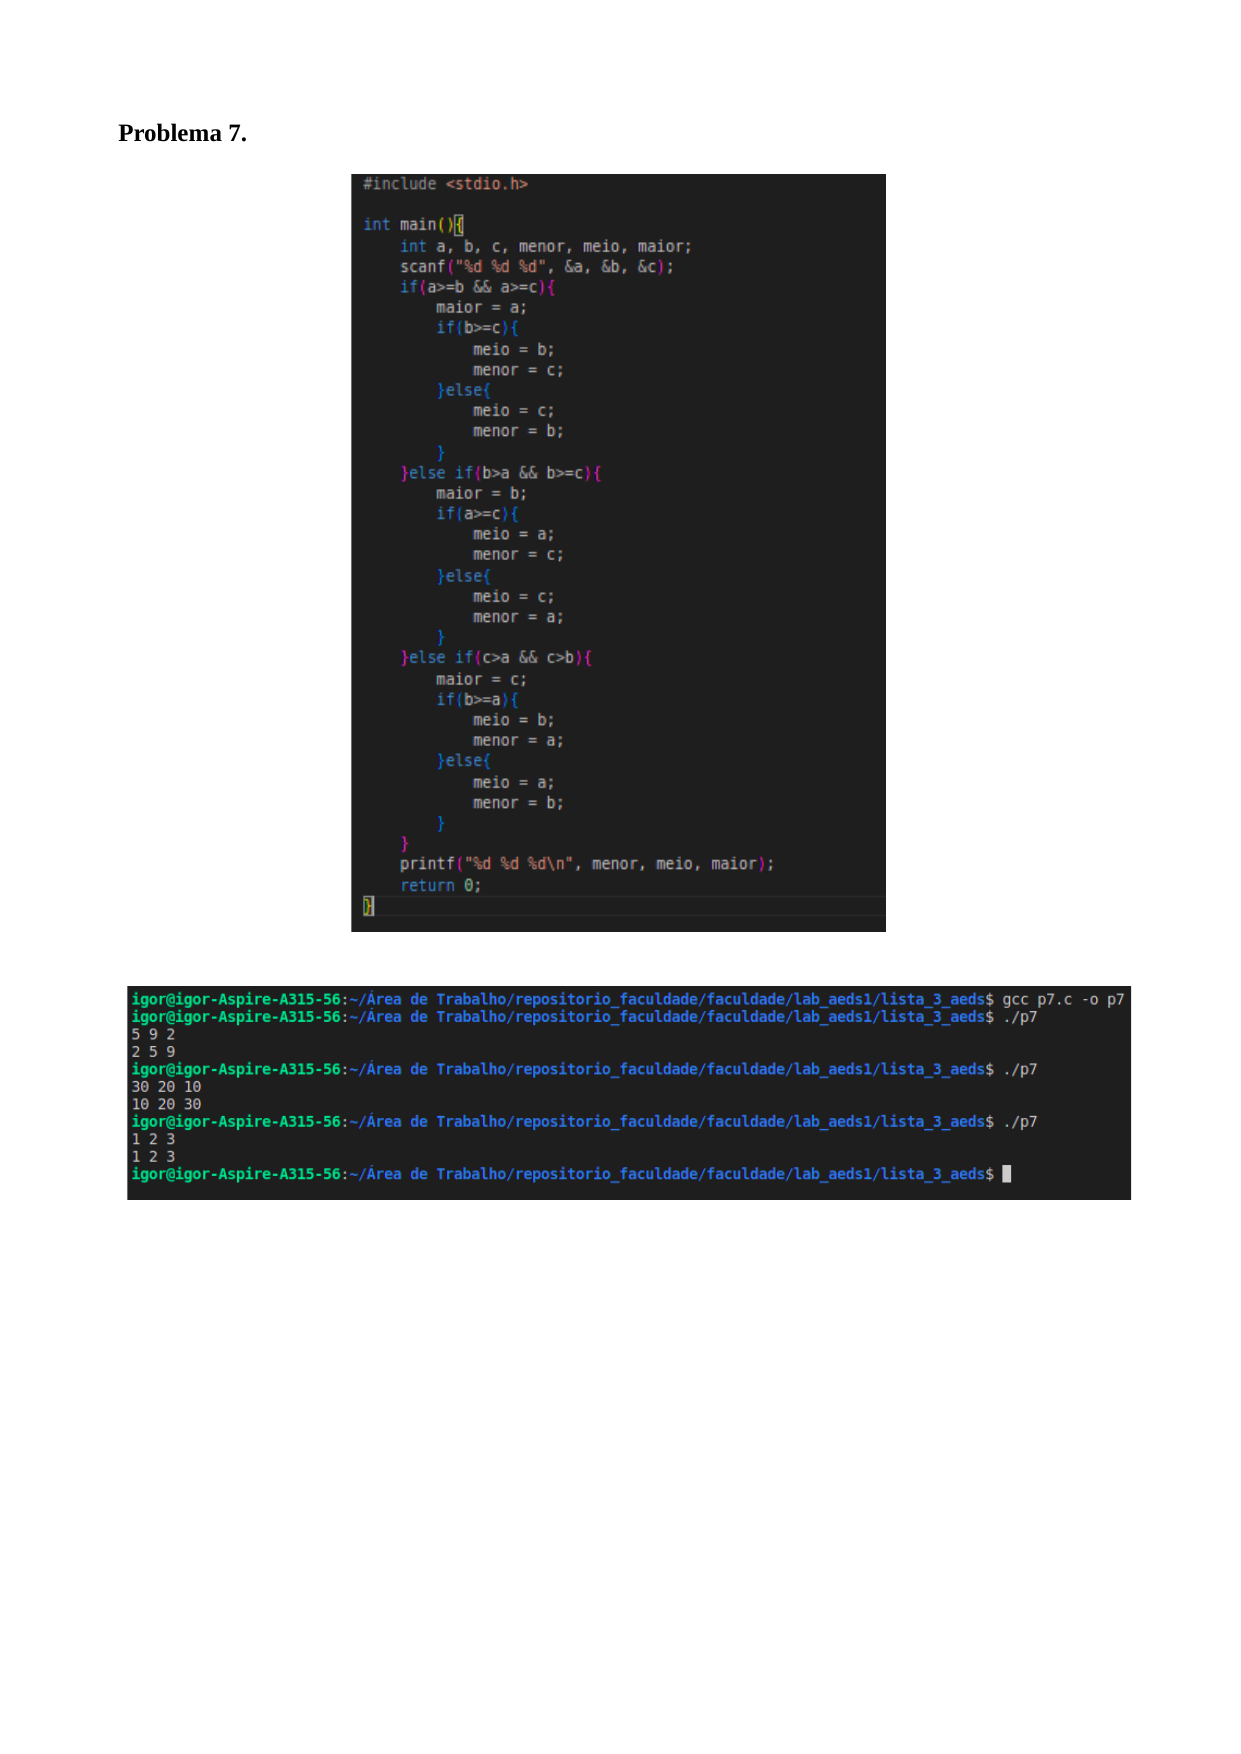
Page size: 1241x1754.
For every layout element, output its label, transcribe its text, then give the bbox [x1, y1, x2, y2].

picture [351, 174, 886, 932]
picture [127, 986, 1132, 1200]
text Problema 7. [118, 118, 1122, 147]
